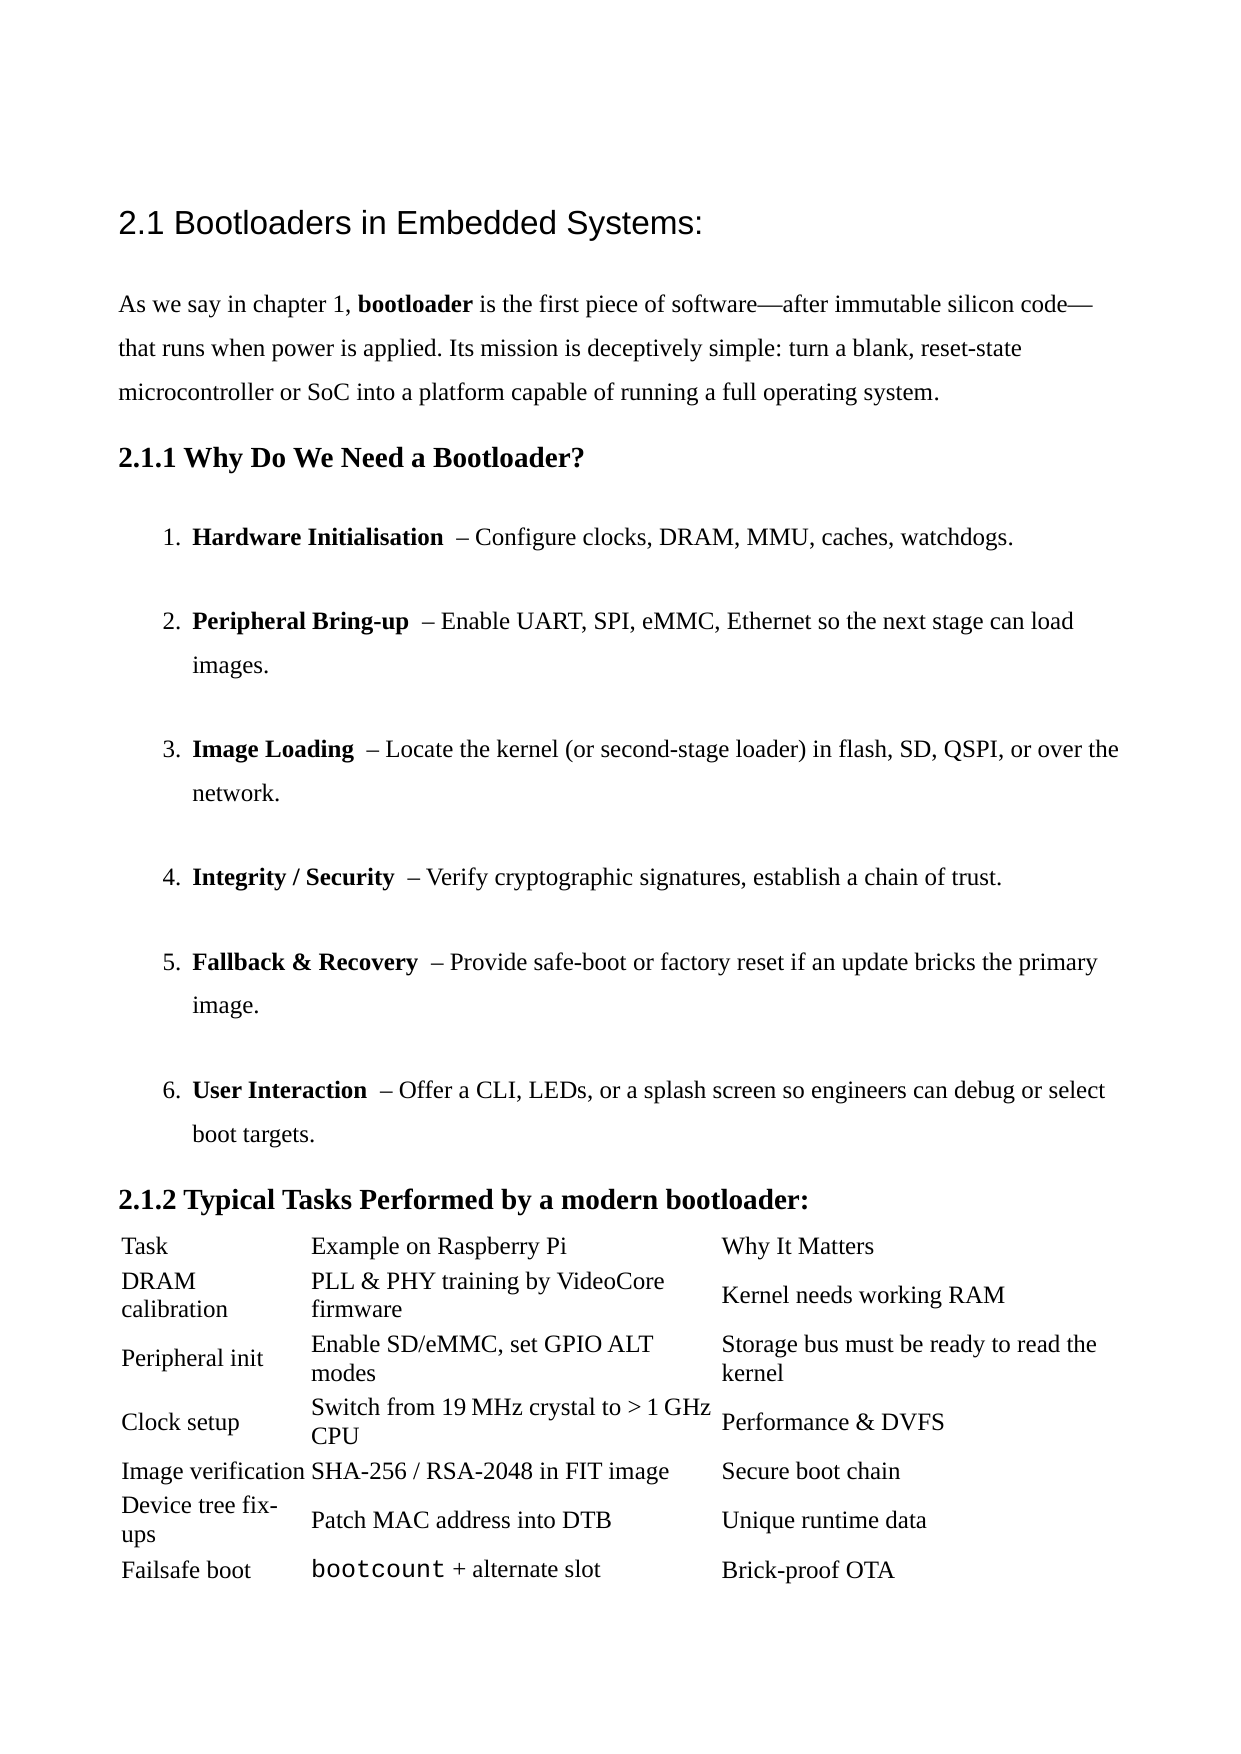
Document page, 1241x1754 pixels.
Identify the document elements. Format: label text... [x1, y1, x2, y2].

table_cell Patch MAC address into DTB [308, 1488, 718, 1551]
table_cell SHA-256 / RSA-2048 in FIT image [308, 1453, 718, 1487]
table_cell Secure boot chain [719, 1453, 1122, 1487]
list Peripheral Bring-up – Enable UART, SPI, eMMC, Ethernet so the next stage can load images. [162, 591, 1122, 679]
table_cell Clock setup [118, 1390, 308, 1453]
table_cell Unique runtime data [719, 1488, 1122, 1551]
table_cell DRAM calibration [118, 1263, 308, 1326]
text As we say in chapter 1, bootloader is the first piece of software—after immutable silicon code—that runs when power is applied. Its mission is deceptively simple: turn a blank, reset-state microcontroller or SoC into a platform capable of running a full operating system. [118, 274, 1122, 406]
list Hardware Initialisation – Configure clocks, DRAM, MMU, caches, watchdogs. [162, 507, 1122, 551]
list User Interaction – Offer a CLI, LEDs, or a splash screen so engineers can debug or select boot targets. [162, 1060, 1122, 1147]
list Fallback & Recovery – Provide safe-boot or factory reset if an update bricks the primary image. [162, 932, 1122, 1019]
subtitle 2.1.2 Typical Tasks Performed by a modern bootloader: [118, 1182, 1122, 1216]
table_header Why It Matters [719, 1228, 1122, 1263]
table_header Task [118, 1228, 308, 1263]
table_cell Peripheral init [118, 1326, 308, 1389]
subtitle 2.1.1 Why Do We Need a Bootloader? [118, 440, 1122, 474]
table_cell Storage bus must be ready to read the kernel [719, 1326, 1122, 1389]
table_cell Image verification [118, 1453, 308, 1487]
table_cell Kernel needs working RAM [719, 1263, 1122, 1326]
list Integrity / Security – Verify cryptographic signatures, establish a chain of trust. [162, 847, 1122, 891]
table_cell PLL & PHY training by VideoCore firmware [308, 1263, 718, 1326]
table_cell Failsafe boot [118, 1551, 308, 1587]
table_cell Performance & DVFS [719, 1390, 1122, 1453]
table_header Example on Raspberry Pi [308, 1228, 718, 1263]
table_cell Enable SD/eMMC, set GPIO ALT modes [308, 1326, 718, 1389]
table_cell bootcount + alternate slot [308, 1551, 718, 1587]
list Image Loading – Locate the kernel (or second-stage loader) in flash, SD, QSPI, or over the network. [162, 719, 1122, 807]
table_cell Switch from 19 MHz crystal to > 1 GHz CPU [308, 1390, 718, 1453]
table_cell Brick-proof OTA [719, 1551, 1122, 1587]
subtitle 2.1 Bootloaders in Embedded Systems: [118, 203, 1122, 241]
table_cell Device tree fix-ups [118, 1488, 308, 1551]
